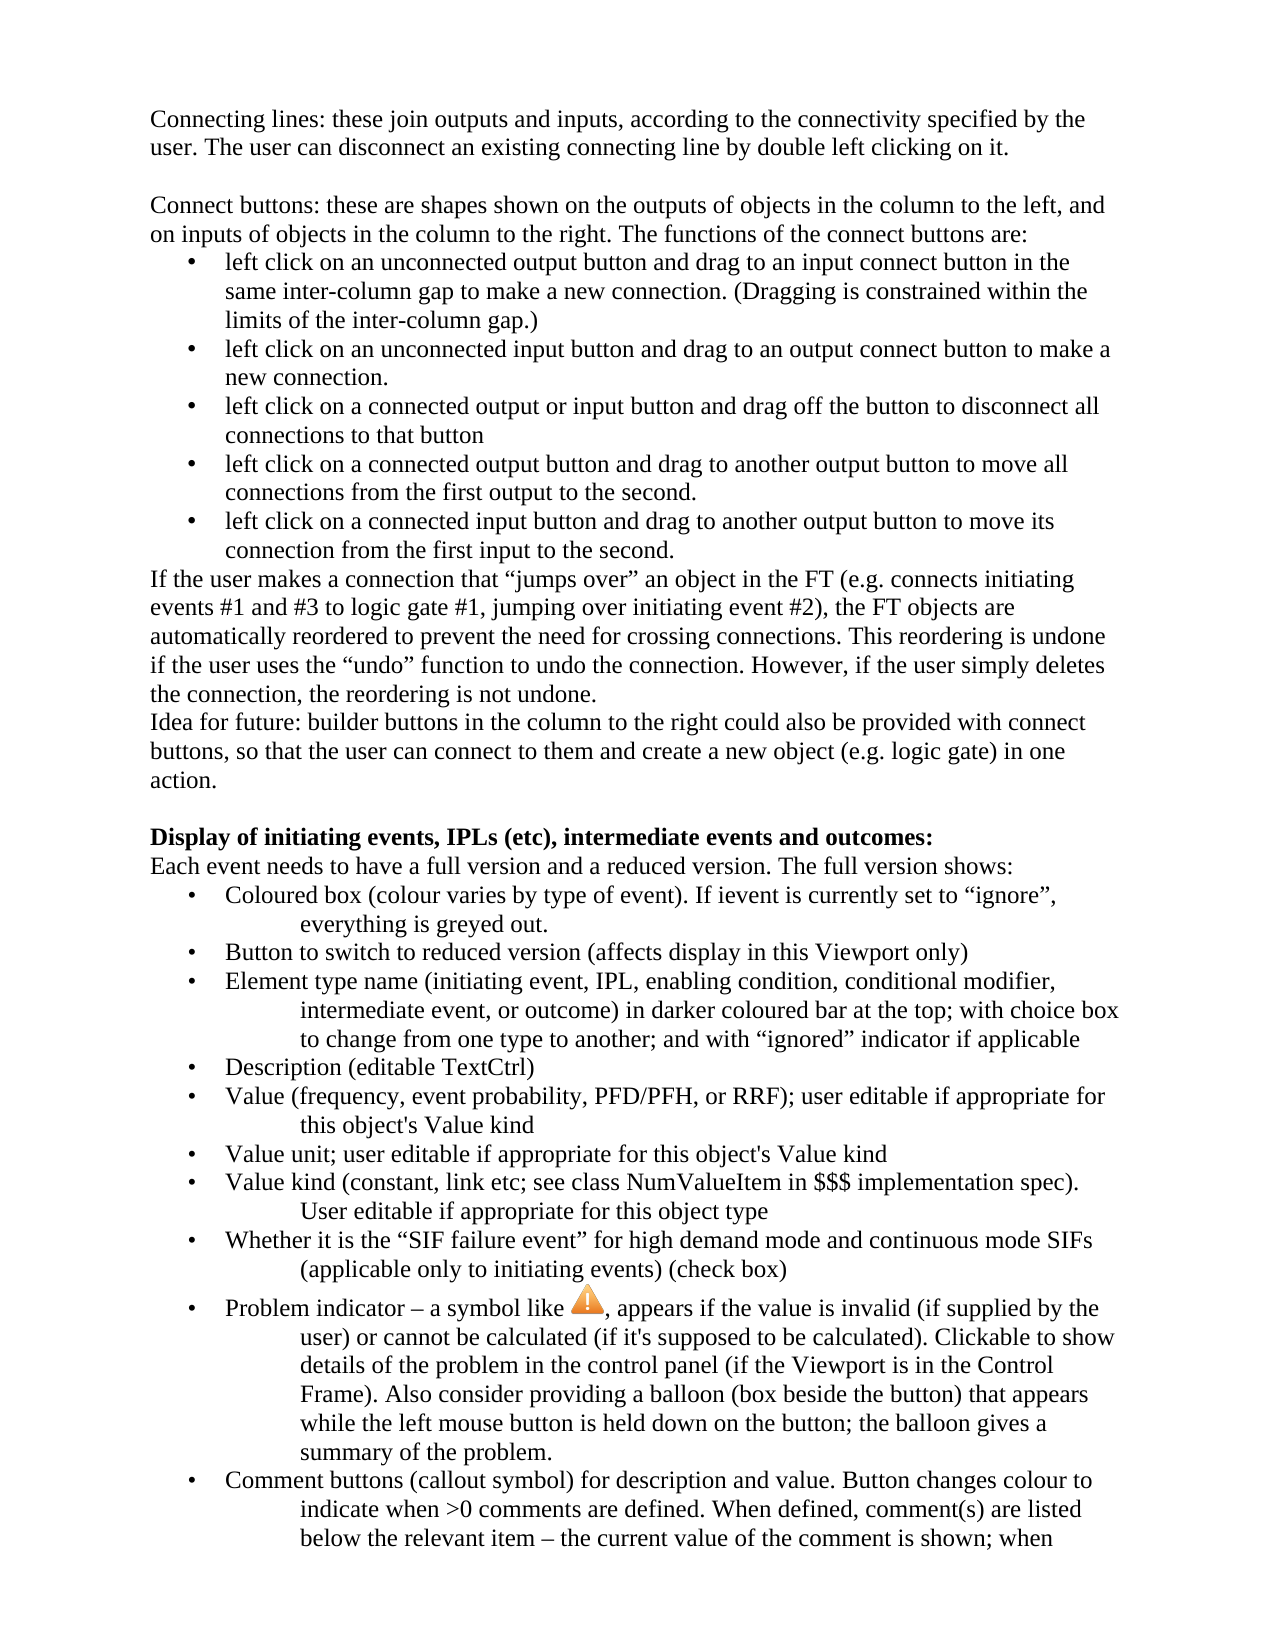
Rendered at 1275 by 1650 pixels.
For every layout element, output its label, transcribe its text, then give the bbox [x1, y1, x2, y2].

list Value kind (constant, link etc; see class NumValueItem in $$$ implementation spec). User editable if appropriate for this object type [187, 1167, 1125, 1225]
list Problem indicator – a symbol like , appears if the value is invalid (if supplied by the user) or cannot be calculated (if it's supposed to be calculated). Clickable to show details of the problem in the control panel (if the Viewport is in the Control Frame). Also consider providing a balloon (box beside the button) that appears while the left mouse button is held down on the button; the balloon gives a summary of the problem. [187, 1282, 1125, 1465]
list Comment buttons (callout symbol) for description and value. Button changes colour to indicate when >0 comments are defined. When defined, comment(s) are listed below the relevant item – the current value of the comment is shown; when [187, 1465, 1125, 1552]
list Element type name (initiating event, IPL, enabling condition, conditional modifier, intermediate event, or outcome) in darker coloured bar at the top; with choice box to change from one type to another; and with “ignored” indicator if applicable [187, 966, 1125, 1052]
list Value unit; user editable if appropriate for this object's Value kind [187, 1139, 1125, 1167]
list left click on a connected output button and drag to another output button to move all connections from the first output to the second. [187, 449, 1125, 506]
text Connecting lines: these join outputs and inputs, according to the connectivity specified by the user. The user can disconnect an existing connecting line by double left clicking on it. [150, 104, 1125, 161]
list left click on an unconnected output button and drag to an input connect button in the same inter-column gap to make a new connection. (Dragging is constrained within the limits of the inter-column gap.) [187, 247, 1125, 334]
picture [570, 1282, 605, 1317]
list Whether it is the “SIF failure event” for high demand mode and continuous mode SIFs (applicable only to initiating events) (check box) [187, 1225, 1125, 1282]
text Display of initiating events, IPLs (etc), intermediate events and outcomes: [150, 822, 1125, 851]
text If the user makes a connection that “jumps over” an object in the FT (e.g. connects initiating events #1 and #3 to logic gate #1, jumping over initiating event #2), the FT objects are automatically reordered to prevent the need for crossing connections. This reordering is undone if the user uses the “undo” function to undo the connection. However, if the user simply deletes the connection, the reordering is not undone. [150, 564, 1125, 707]
text Idea for future: builder buttons in the column to the right could also be provided with connect buttons, so that the user can connect to them and create a new object (e.g. logic gate) in one action. [150, 707, 1125, 794]
list left click on a connected input button and drag to another output button to move its connection from the first input to the second. [187, 506, 1125, 564]
list Description (editable TextCtrl) [187, 1052, 1125, 1081]
text Each event needs to have a full version and a reduced version. The full version shows: [150, 851, 1125, 880]
list Value (frequency, event probability, PFD/PFH, or RRF); user editable if appropriate for this object's Value kind [187, 1081, 1125, 1139]
list Coloured box (colour varies by type of event). If ievent is currently set to “ignore”, everything is greyed out. [187, 880, 1125, 937]
list Button to switch to reduced version (affects display in this Viewport only) [187, 937, 1125, 966]
list left click on an unconnected input button and drag to an output connect button to make a new connection. [187, 334, 1125, 391]
text Connect buttons: these are shapes shown on the outputs of objects in the column to the left, and on inputs of objects in the column to the right. The functions of the connect buttons are: [150, 190, 1125, 247]
list left click on a connected output or input button and drag off the button to disconnect all connections to that button [187, 391, 1125, 449]
